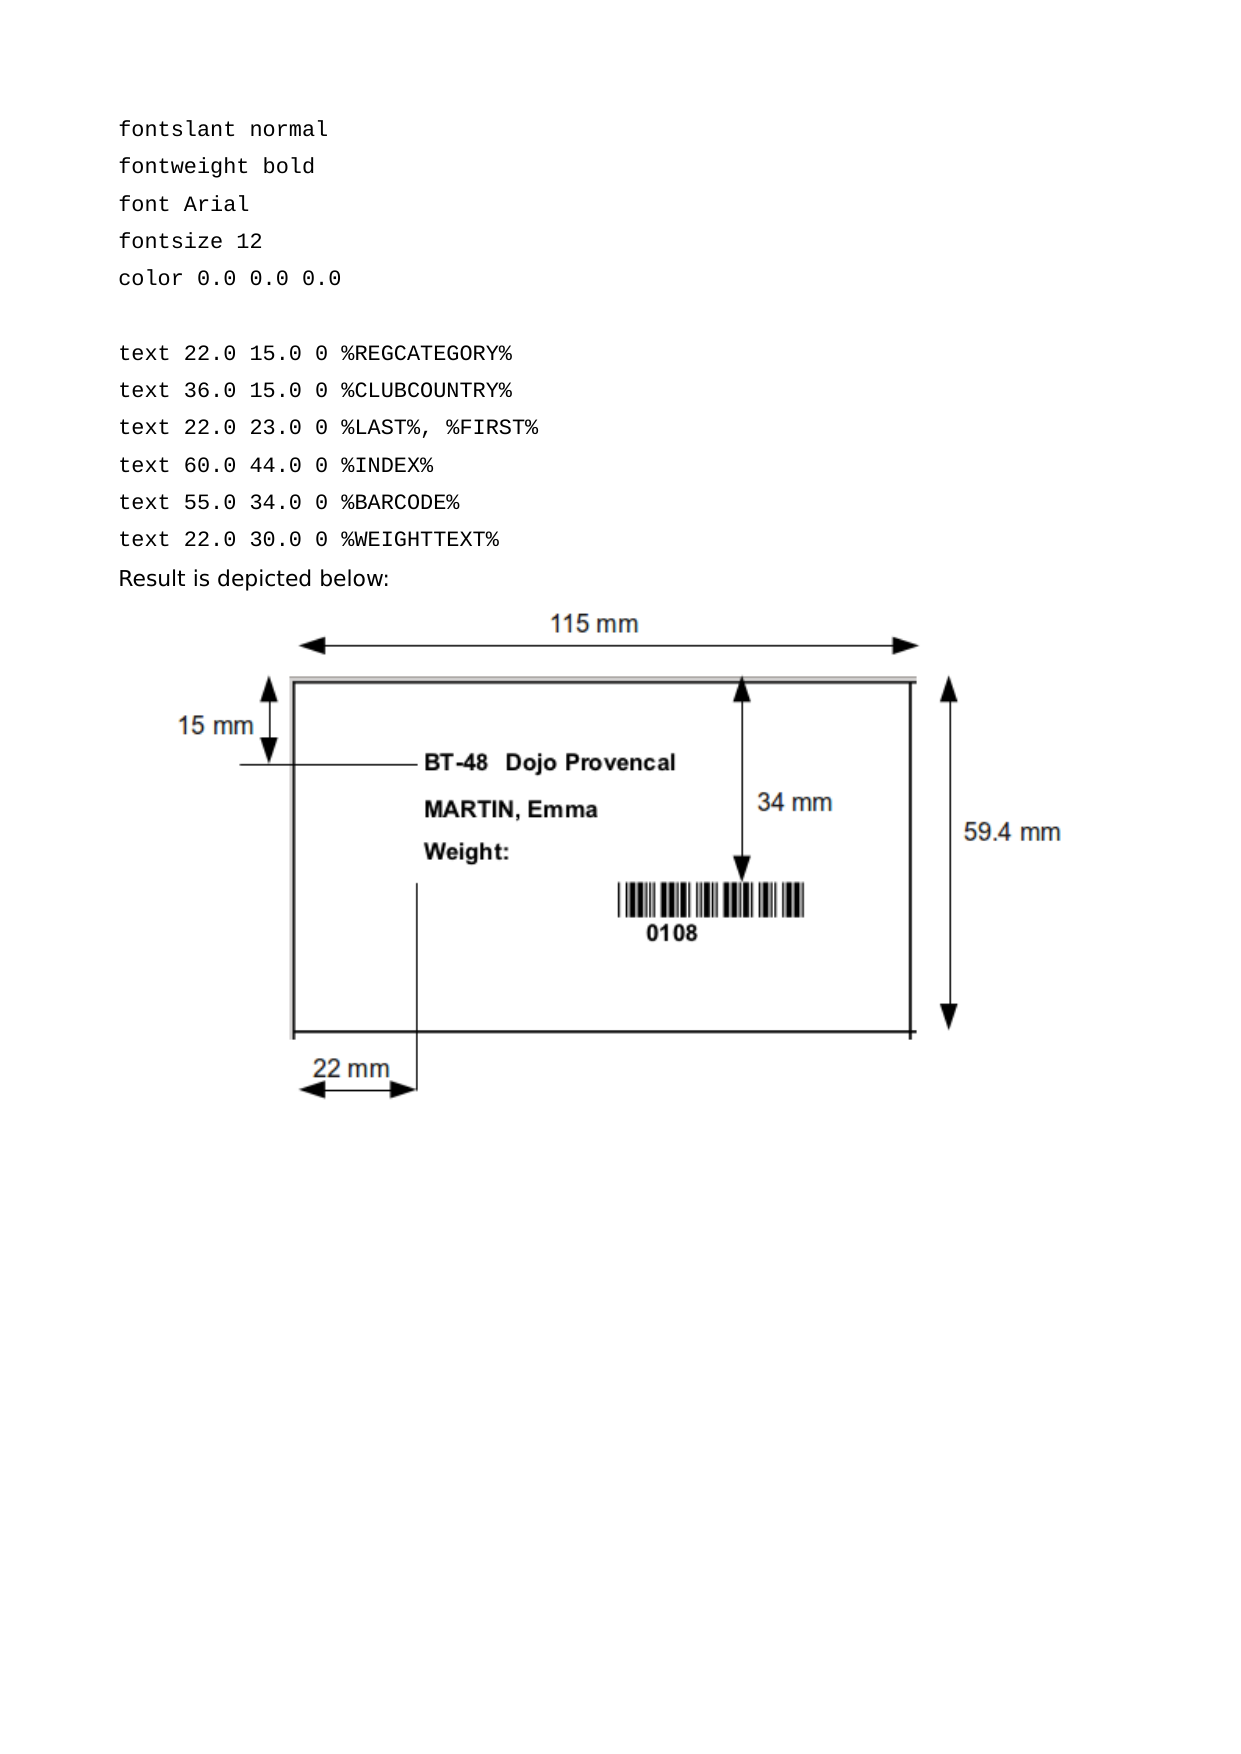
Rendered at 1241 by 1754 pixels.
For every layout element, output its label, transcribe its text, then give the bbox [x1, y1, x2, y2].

text fontweight bold [118, 155, 1122, 180]
text text 22.0 23.0 0 %LAST%, %FIRST% [118, 416, 1122, 441]
text fontsize 12 [118, 230, 1122, 255]
text font Arial [118, 193, 1122, 217]
text text 22.0 15.0 0 %REGCATEGORY% [118, 342, 1122, 367]
text text 22.0 30.0 0 %WEIGHTTEXT% [118, 528, 1122, 553]
text text 55.0 34.0 0 %BARCODE% [118, 491, 1122, 516]
text text 36.0 15.0 0 %CLUBCOUNTRY% [118, 379, 1122, 404]
text color 0.0 0.0 0.0 [118, 267, 1122, 292]
text Result is depicted below: [118, 566, 1122, 591]
picture [163, 603, 1078, 1101]
text fontslant normal [118, 118, 1122, 143]
text text 60.0 44.0 0 %INDEX% [118, 454, 1122, 478]
